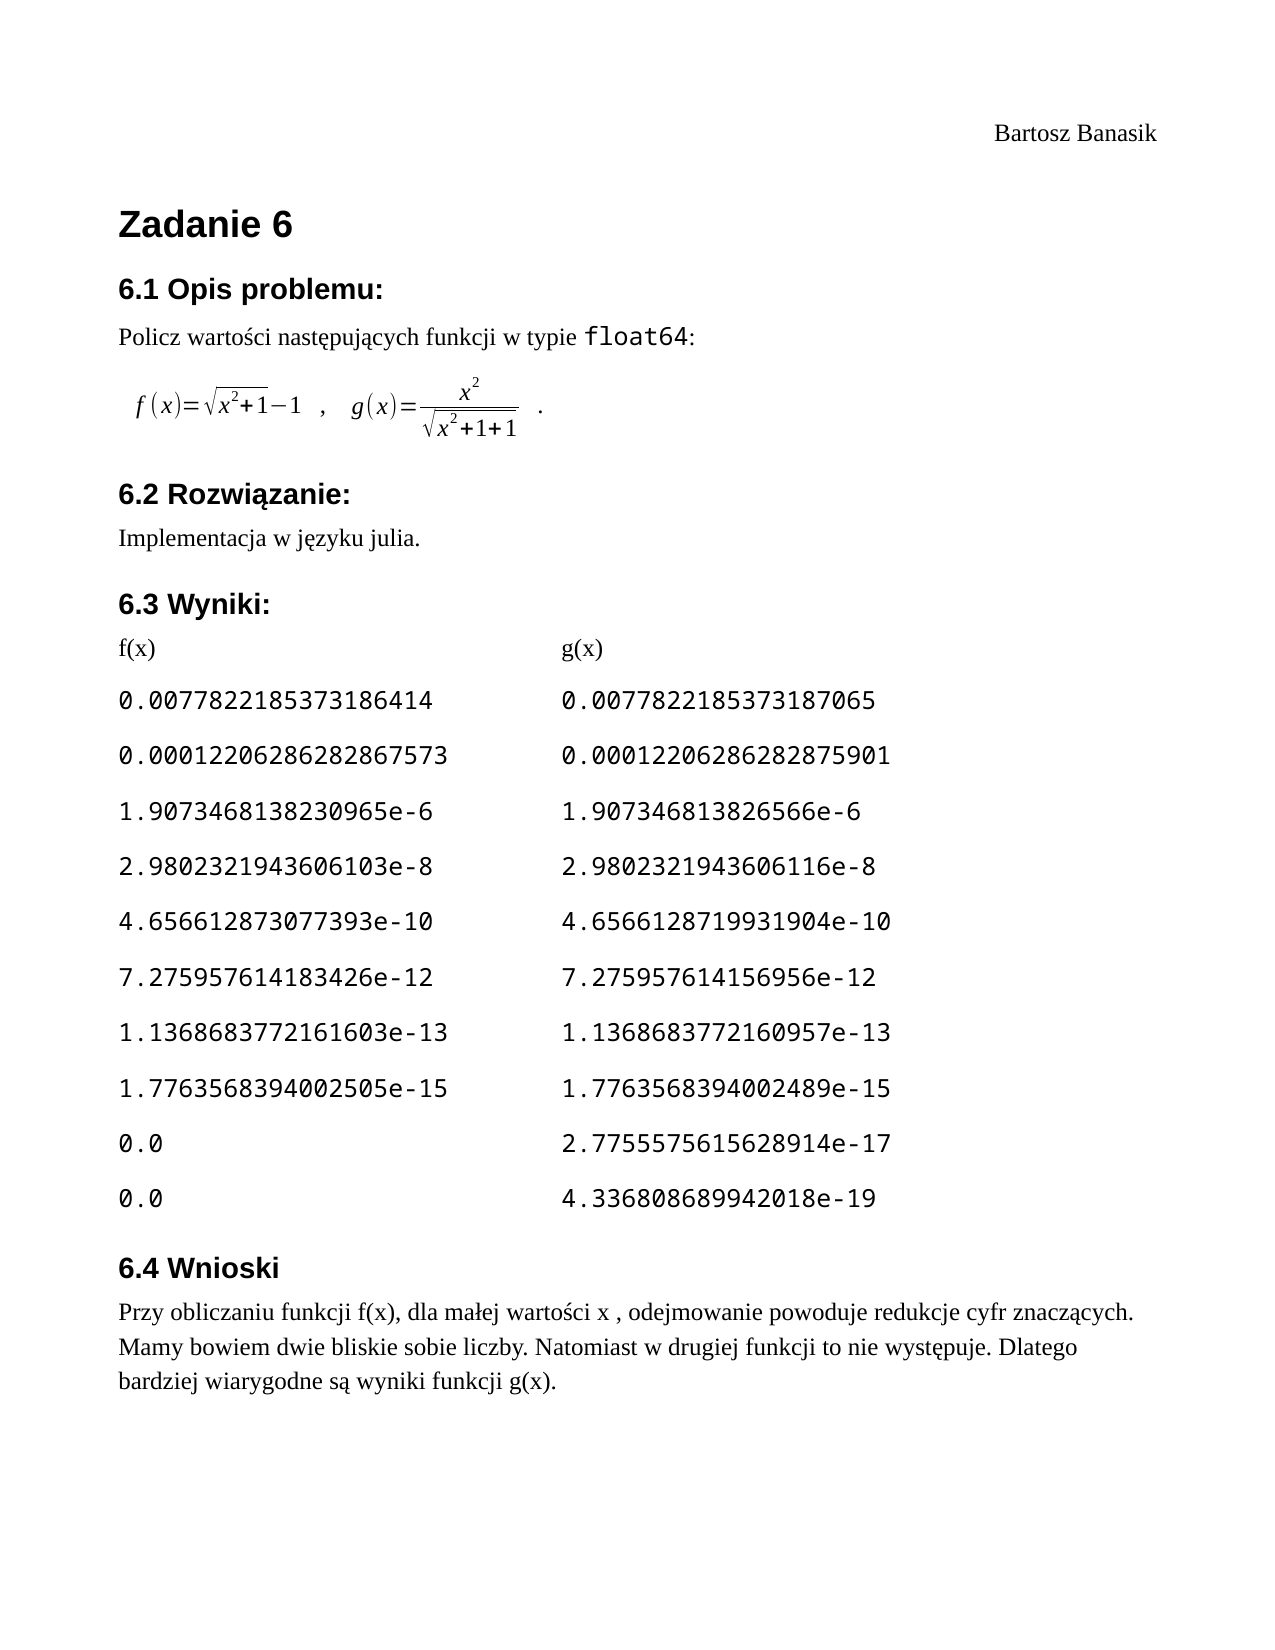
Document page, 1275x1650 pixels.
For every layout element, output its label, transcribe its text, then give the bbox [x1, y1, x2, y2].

text 1.7763568394002505e-15 1.7763568394002489e-15 [118, 1070, 1157, 1104]
subtitle 6.4 Wnioski [118, 1251, 1157, 1285]
text Policz wartości następujących funkcji w typie float64: [118, 318, 1157, 352]
text 0.0 4.336808689942018e-19 [118, 1181, 1157, 1215]
text 4.656612873077393e-10 4.6566128719931904e-10 [118, 904, 1157, 938]
text 2.9802321943606103e-8 2.9802321943606116e-8 [118, 848, 1157, 883]
subtitle 6.2 Rozwiązanie: [118, 477, 1157, 511]
subtitle 6.3 Wyniki: [118, 587, 1157, 621]
text f(x) g(x) [118, 633, 1157, 662]
text Implementacja w języku julia. [118, 523, 1157, 552]
text , . [118, 374, 1157, 442]
text 0.0077822185373186414 0.0077822185373187065 [118, 682, 1157, 716]
text 7.275957614183426e-12 7.275957614156956e-12 [118, 959, 1157, 993]
text 0.00012206286282867573 0.00012206286282875901 [118, 738, 1157, 772]
text 0.0 2.7755575615628914e-17 [118, 1126, 1157, 1160]
text Przy obliczaniu funkcji f(x), dla małej wartości x , odejmowanie powoduje redukcje cyfr znaczących. Mamy bowiem dwie bliskie sobie liczby. Natomiast w drugiej funkcji to nie występuje. Dlatego bardziej wiarygodne są wyniki funkcji g(x). [118, 1297, 1157, 1395]
text 1.1368683772161603e-13 1.1368683772160957e-13 [118, 1015, 1157, 1049]
subtitle Zadanie 6 [118, 201, 1157, 245]
text 1.9073468138230965e-6 1.907346813826566e-6 [118, 793, 1157, 827]
subtitle 6.1 Opis problemu: [118, 272, 1157, 306]
